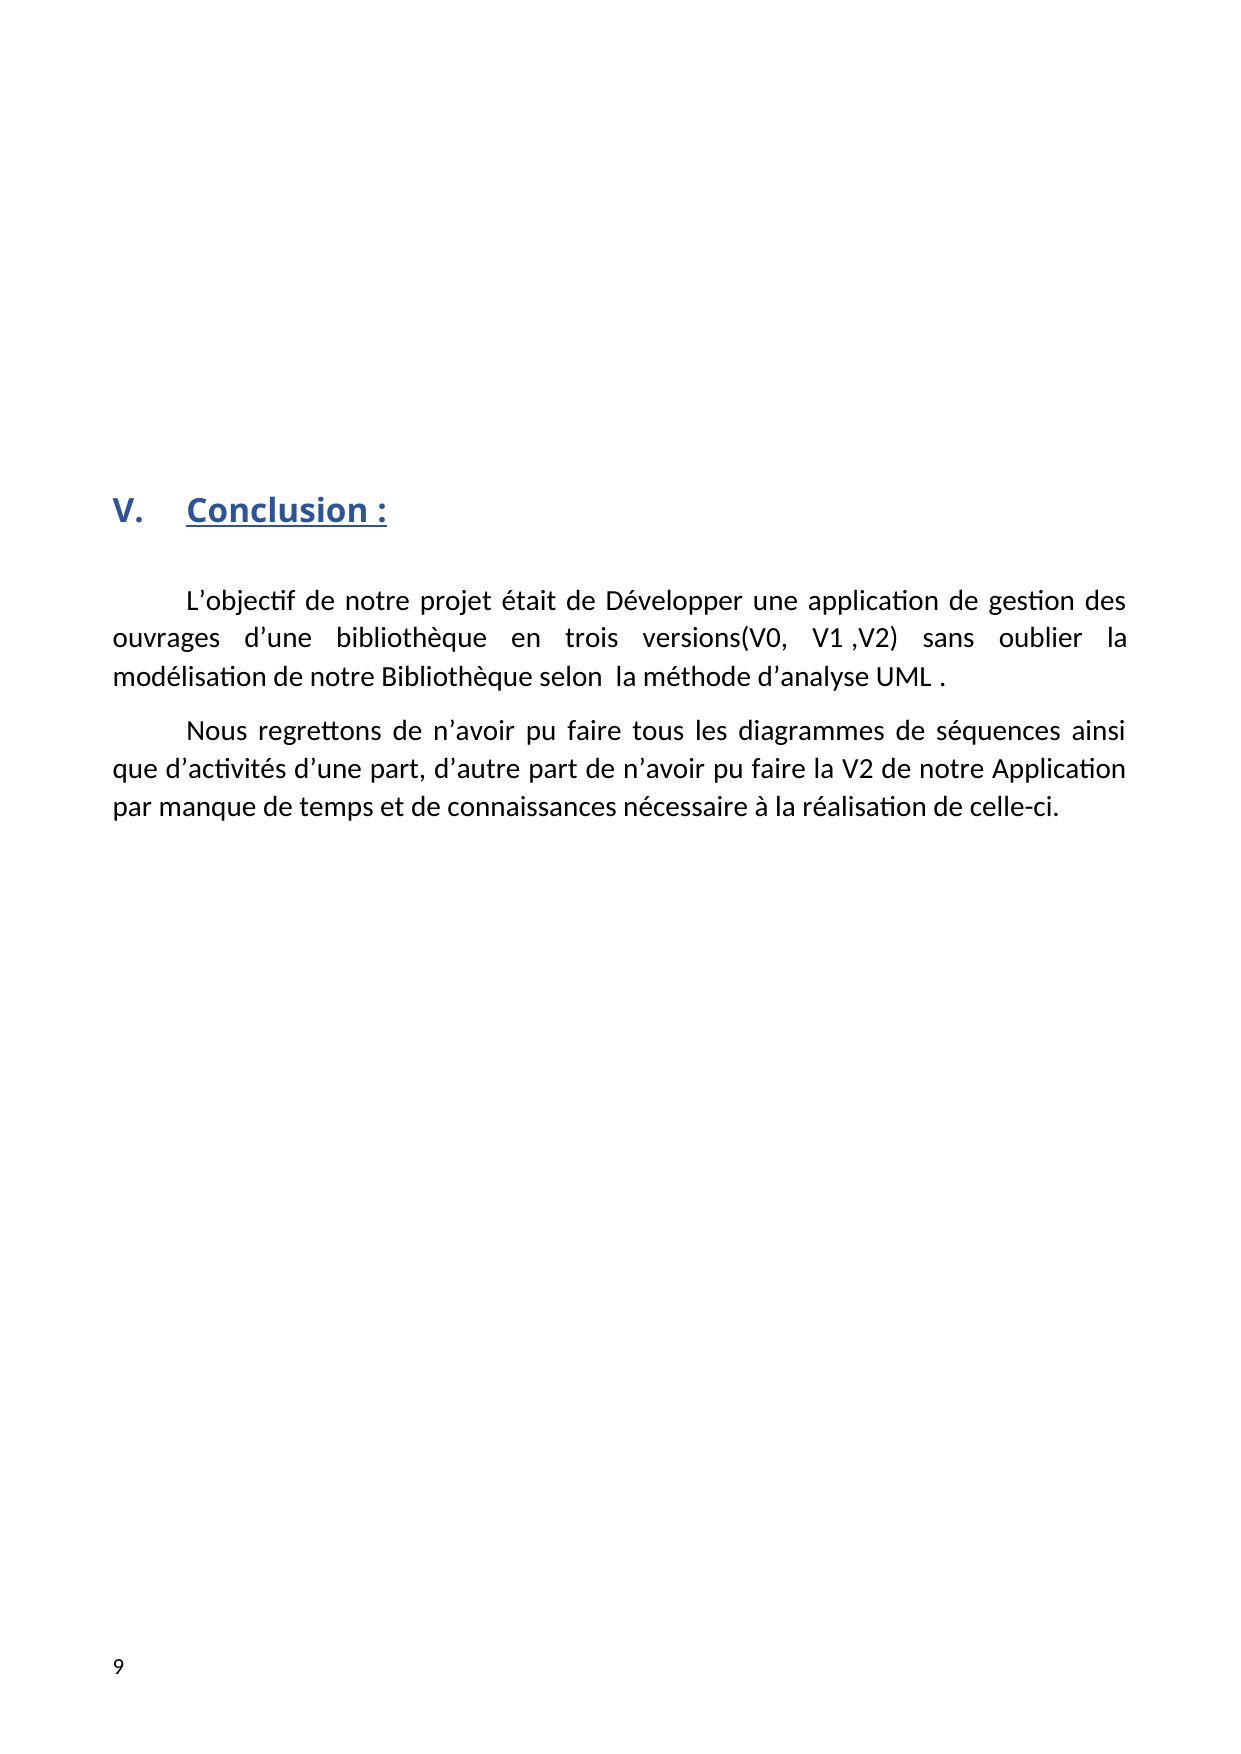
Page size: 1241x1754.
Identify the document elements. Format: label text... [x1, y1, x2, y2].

subtitle Conclusion : [112, 486, 1128, 532]
text Nous regrettons de n’avoir pu faire tous les diagrammes de séquences ainsi que d’activités d’une part, d’autre part de n’avoir pu faire la V2 de notre Application par manque de temps et de connaissances nécessaire à la réalisation de celle-ci. [112, 712, 1128, 824]
text L’objectif de notre projet était de Développer une application de gestion des ouvrages d’une bibliothèque en trois versions(V0, V1 ,V2) sans oublier la modélisation de notre Bibliothèque selon la méthode d’analyse UML . [112, 582, 1128, 693]
